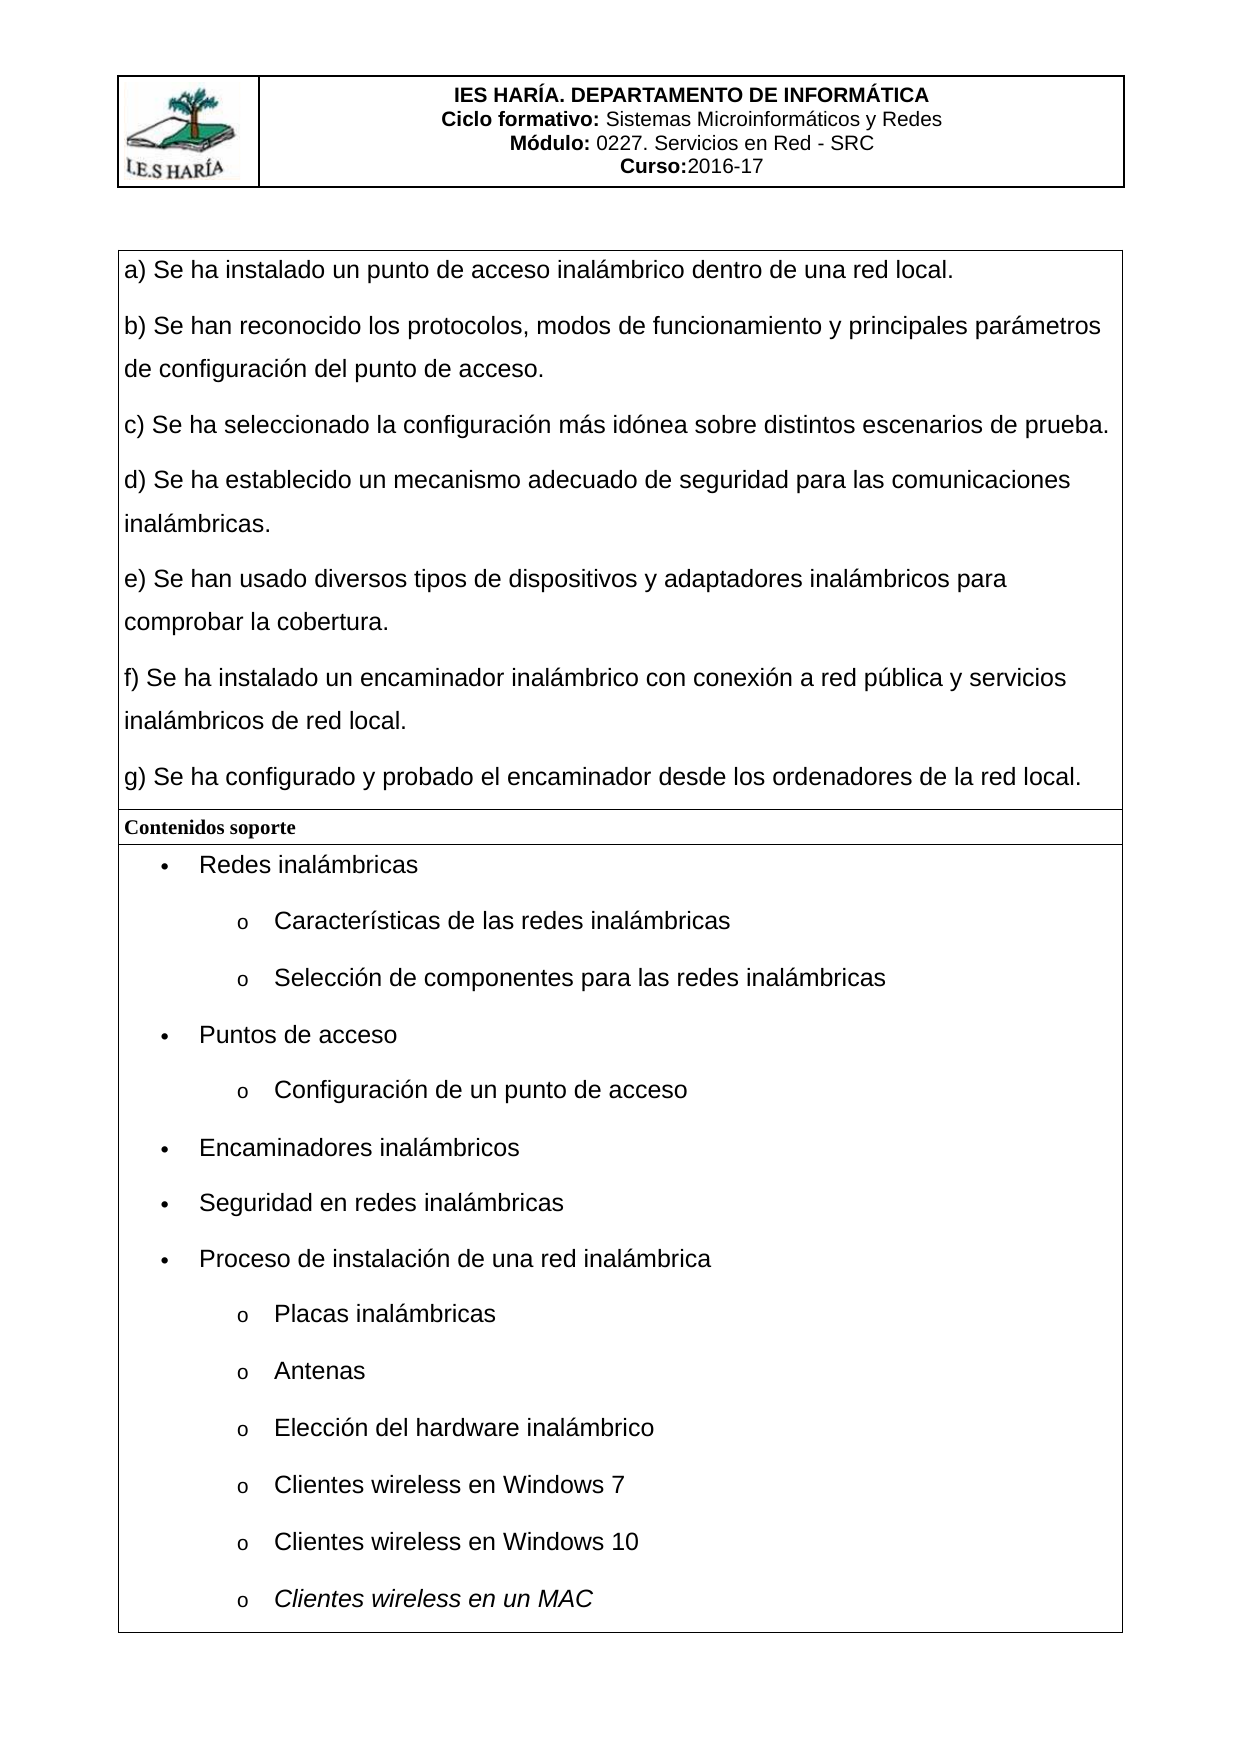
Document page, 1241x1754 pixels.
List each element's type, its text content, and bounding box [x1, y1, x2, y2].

table_cell Contenidos soporte [119, 810, 1122, 844]
picture [123, 82, 241, 180]
table_cell Redes inalámbricas Características de las redes inalámbricas Selección de componentes para las redes inalámbricas Puntos de acceso Configuración de un punto de acceso Encaminadores inalámbricos Seguridad en redes inalámbricas Proceso de instalación de una red inalámbrica Placas inalámbricas Antenas Elección del hardware inalámbrico Clientes wireless en Windows 7 Clientes wireless en Windows 10 Clientes wireless en un MAC Clientes wireless en tabletas y móviles Clientes wireless en Linux [119, 845, 1122, 1632]
table_cell a) Se ha instalado un punto de acceso inalámbrico dentro de una red local. b) Se han reconocido los protocolos, modos de funcionamiento y principales parámetros de configuración del punto de acceso. c) Se ha seleccionado la configuración más idónea sobre distintos escenarios de prueba. d) Se ha establecido un mecanismo adecuado de seguridad para las comunicaciones inalámbricas. e) Se han usado diversos tipos de dispositivos y adaptadores inalámbricos para comprobar la cobertura. f) Se ha instalado un encaminador inalámbrico con conexión a red pública y servicios inalámbricos de red local. g) Se ha configurado y probado el encaminador desde los ordenadores de la red local. [119, 251, 1122, 809]
